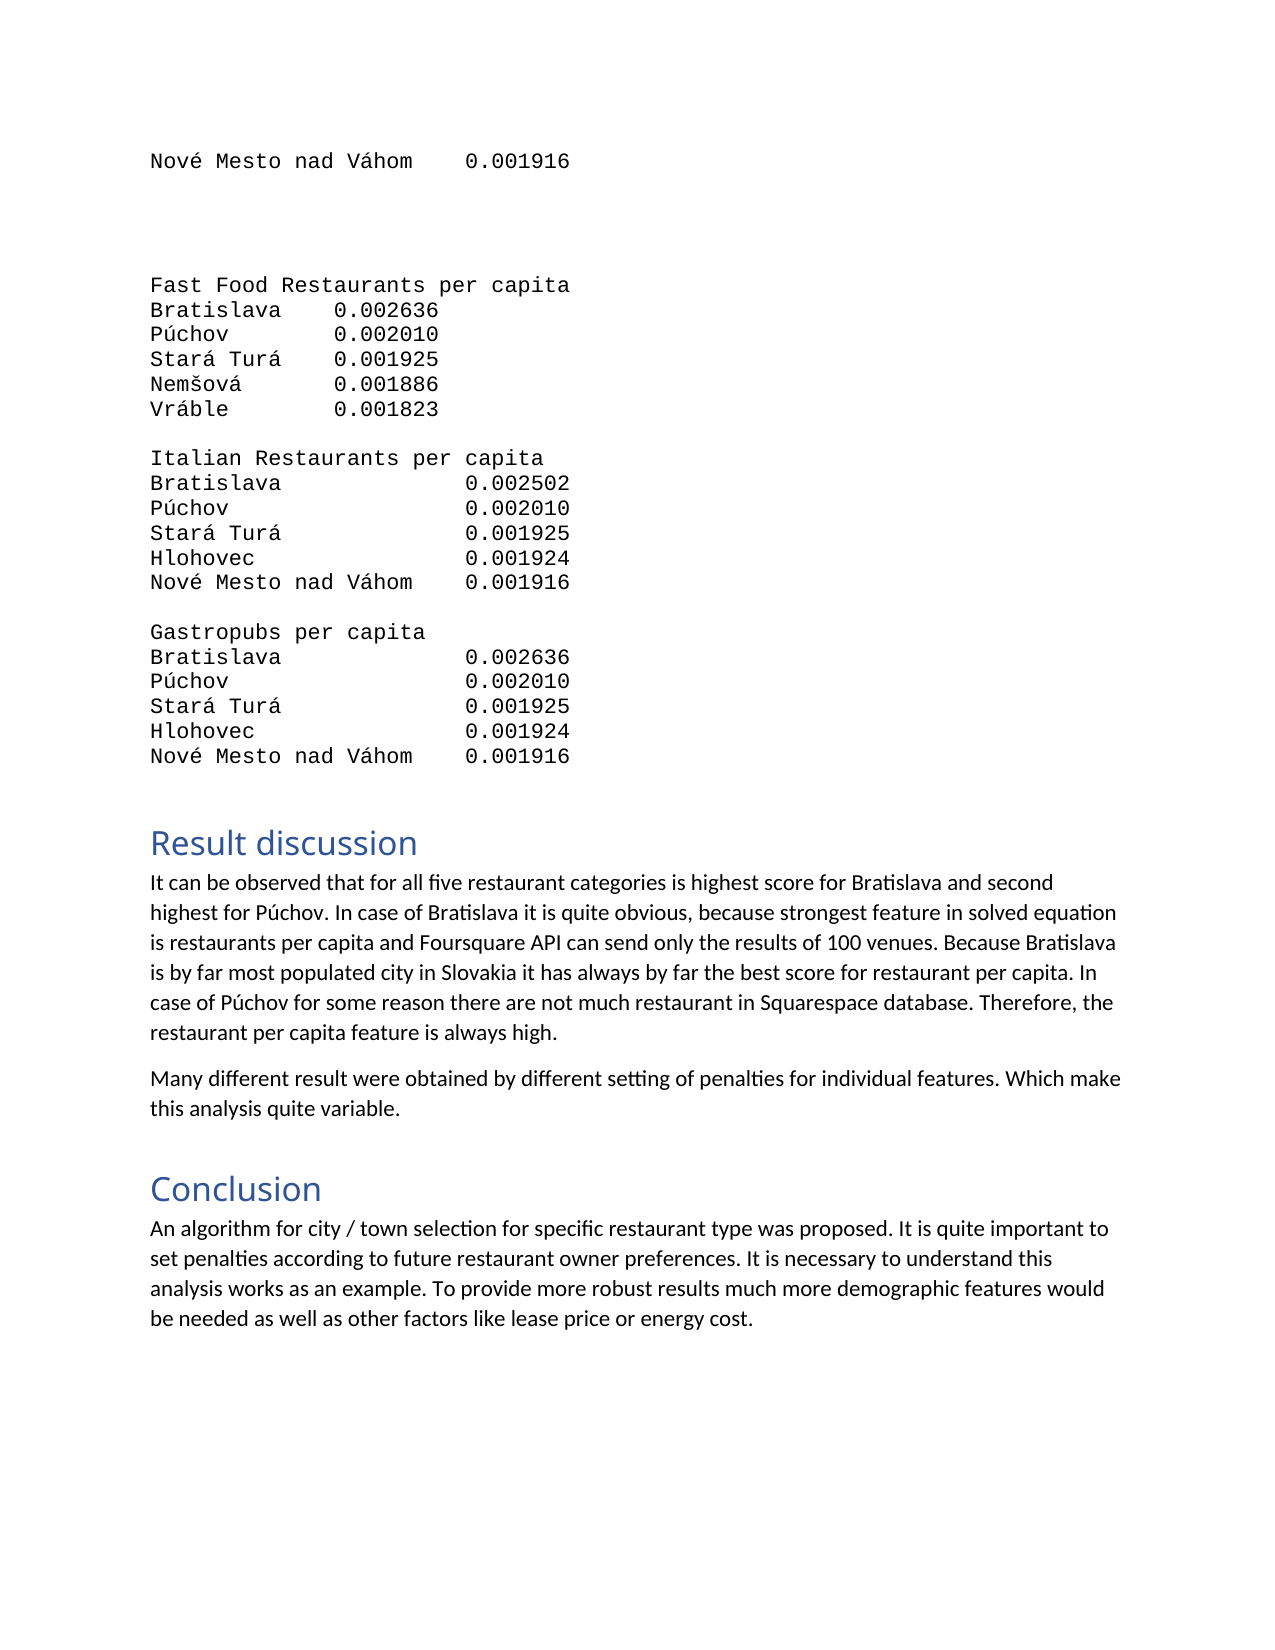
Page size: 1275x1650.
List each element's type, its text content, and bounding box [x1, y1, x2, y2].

text Hlohovec 0.001924 [150, 720, 1125, 745]
text Italian Restaurants per capita [150, 447, 1125, 472]
text An algorithm for city / town selection for specific restaurant type was proposed. It is quite important to set penalties according to future restaurant owner preferences. It is necessary to understand this analysis works as an example. To provide more robust results much more demographic features would be needed as well as other factors like lease price or energy cost. [150, 1214, 1125, 1332]
subtitle Result discussion [150, 819, 1125, 865]
text Gastropubs per capita [150, 621, 1125, 646]
text Bratislava 0.002636 [150, 299, 1125, 323]
text Púchov 0.002010 [150, 323, 1125, 348]
text Hlohovec 0.001924 [150, 547, 1125, 571]
text Nové Mesto nad Váhom 0.001916 [150, 571, 1125, 596]
text Púchov 0.002010 [150, 671, 1125, 695]
text It can be observed that for all five restaurant categories is highest score for Bratislava and second highest for Púchov. In case of Bratislava it is quite obvious, because strongest feature in solved equation is restaurants per capita and Foursquare API can send only the results of 100 venues. Because Bratislava is by far most populated city in Slovakia it has always by far the best score for restaurant per capita. In case of Púchov for some reason there are not much restaurant in Squarespace database. Therefore, the restaurant per capita feature is always high. [150, 868, 1125, 1046]
text Nemšová 0.001886 [150, 373, 1125, 398]
text Stará Turá 0.001925 [150, 695, 1125, 720]
subtitle Conclusion [150, 1166, 1125, 1211]
text Bratislava 0.002636 [150, 646, 1125, 671]
text Púchov 0.002010 [150, 497, 1125, 522]
text Stará Turá 0.001925 [150, 522, 1125, 547]
text Nové Mesto nad Váhom 0.001916 [150, 150, 1125, 175]
text Stará Turá 0.001925 [150, 348, 1125, 373]
text Vráble 0.001823 [150, 398, 1125, 423]
text Bratislava 0.002502 [150, 472, 1125, 497]
text Nové Mesto nad Váhom 0.001916 [150, 745, 1125, 770]
text Fast Food Restaurants per capita [150, 274, 1125, 299]
text Many different result were obtained by different setting of penalties for individual features. Which make this analysis quite variable. [150, 1064, 1125, 1122]
